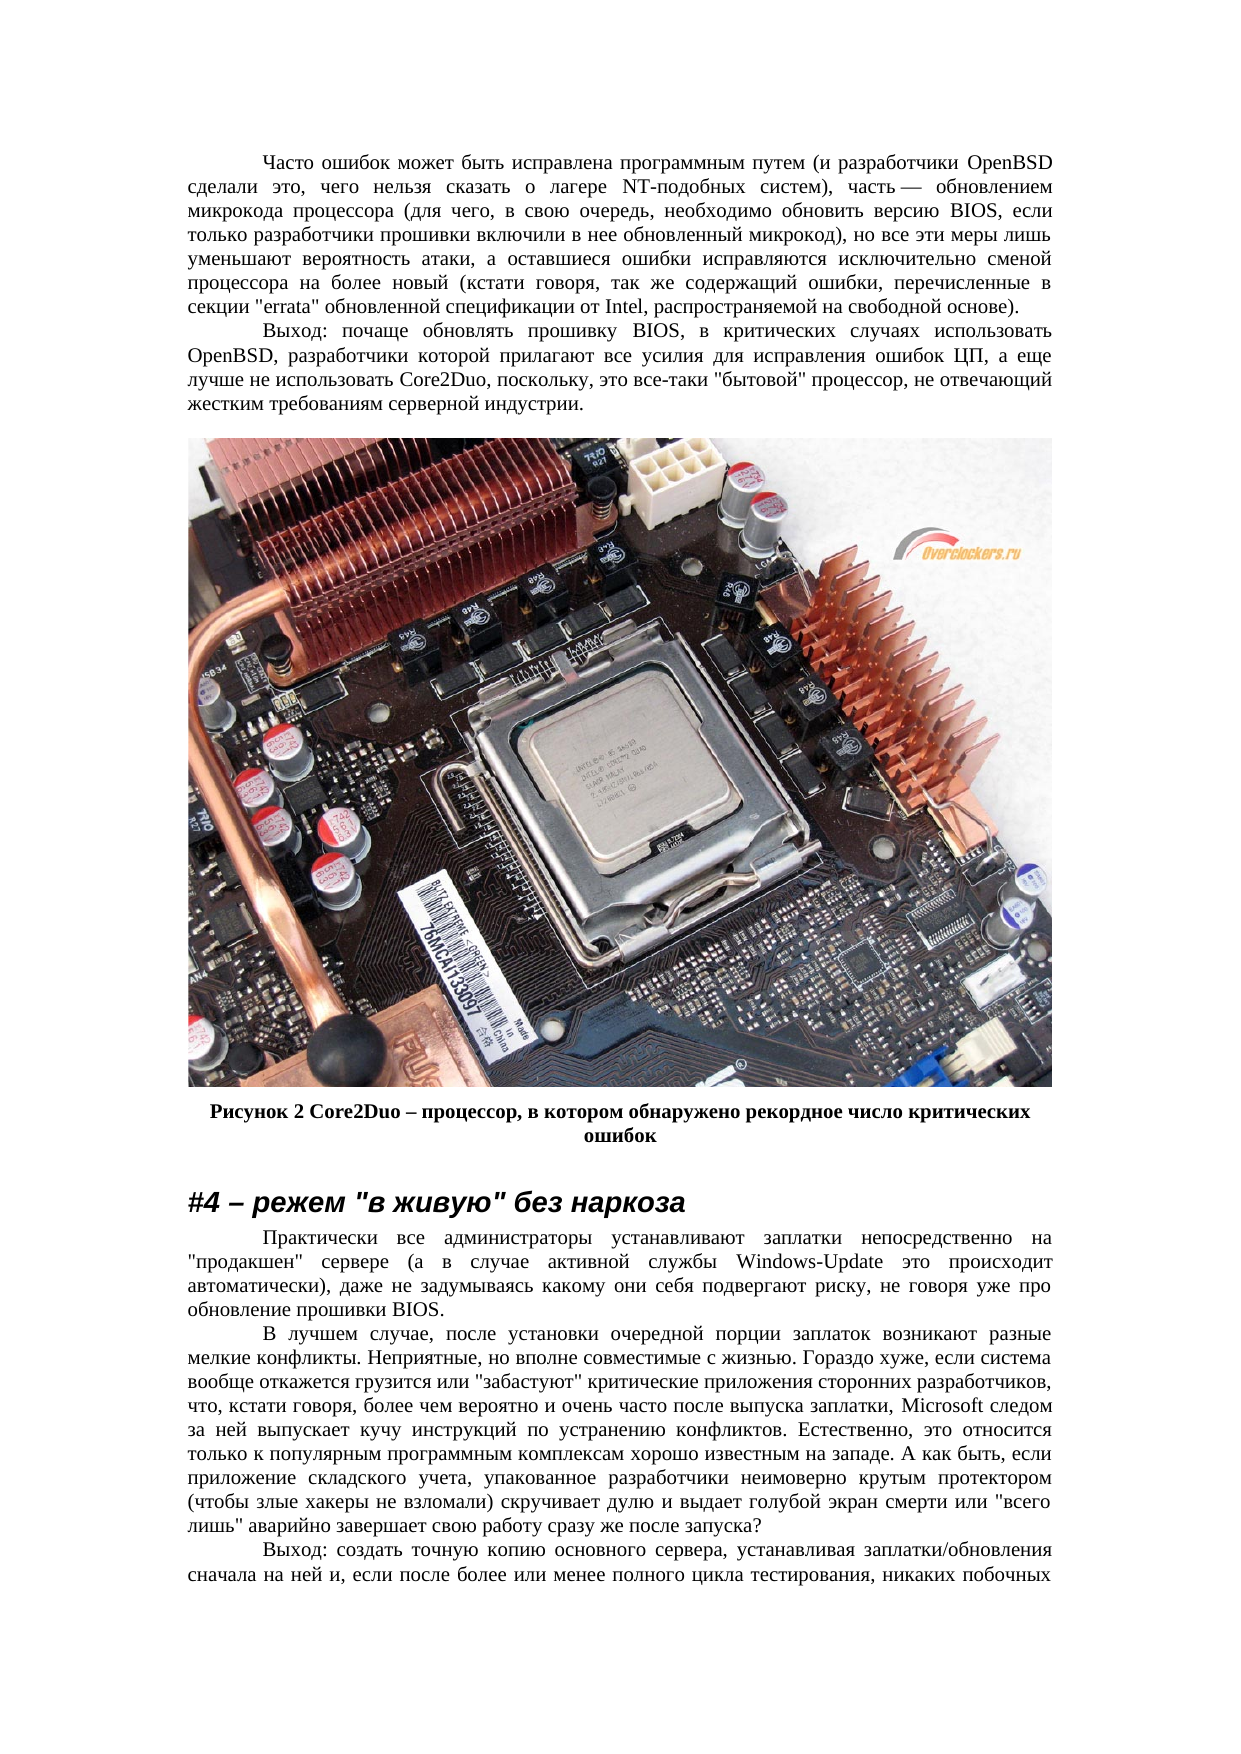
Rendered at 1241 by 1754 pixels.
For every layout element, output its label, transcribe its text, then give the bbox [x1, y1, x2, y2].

text Часто ошибок может быть исправлена программным путем (и разработчики OpenBSD сделали это, чего нельзя сказать о лагере NT-подобных систем), часть — обновлением микрокода процессора (для чего, в свою очередь, необходимо обновить версию BIOS, если только разработчики прошивки включили в нее обновленный микрокод), но все эти меры лишь уменьшают вероятность атаки, а оставшиеся ошибки исправляются исключительно сменой процессора на более новый (кстати говоря, так же содержащий ошибки, перечисленные в секции "errata" обновленной спецификации от Intel, распространяемой на свободной основе). [187, 150, 1053, 318]
text Выход: создать точную копию основного сервера, устанавливая заплатки/обновления сначала на ней и, если после более или менее полного цикла тестирования, никаких побочных [187, 1537, 1053, 1586]
text Практически все администраторы устанавливают заплатки непосредственно на "продакшен" сервере (а в случае активной службы Windows-Update это происходит автоматически), даже не задумываясь какому они себя подвергают риску, не говоря уже про обновление прошивки BIOS. [187, 1224, 1053, 1321]
text Рисунок 2 Core2Duo – процессор, в котором обнаружено рекордное число критических ошибок [187, 1099, 1053, 1147]
picture [188, 438, 1052, 1087]
text В лучшем случае, после установки очередной порции заплаток возникают разные мелкие конфликты. Неприятные, но вполне совместимые с жизнью. Гораздо хуже, если система вообще откажется грузится или "забастуют" критические приложения сторонних разработчиков, что, кстати говоря, более чем вероятно и очень часто после выпуска заплатки, Microsoft следом за ней выпускает кучу инструкций по устранению конфликтов. Естественно, это относится только к популярным программным комплексам хорошо известным на западе. А как быть, если приложение складского учета, упакованное разработчики неимоверно крутым протектором (чтобы злые хакеры не взломали) скручивает дулю и выдает голубой экран смерти или "всего лишь" аварийно завершает свою работу сразу же после запуска? [187, 1321, 1053, 1537]
subtitle #4 – режем "в живую" без наркоза [187, 1185, 1053, 1218]
text Выход: почаще обновлять прошивку BIOS, в критических случаях использовать OpenBSD, разработчики которой прилагают все усилия для исправления ошибок ЦП, а еще лучше не использовать Core2Duo, поскольку, это все-таки "бытовой" процессор, не отвечающий жестким требованиям серверной индустрии. [187, 318, 1053, 415]
